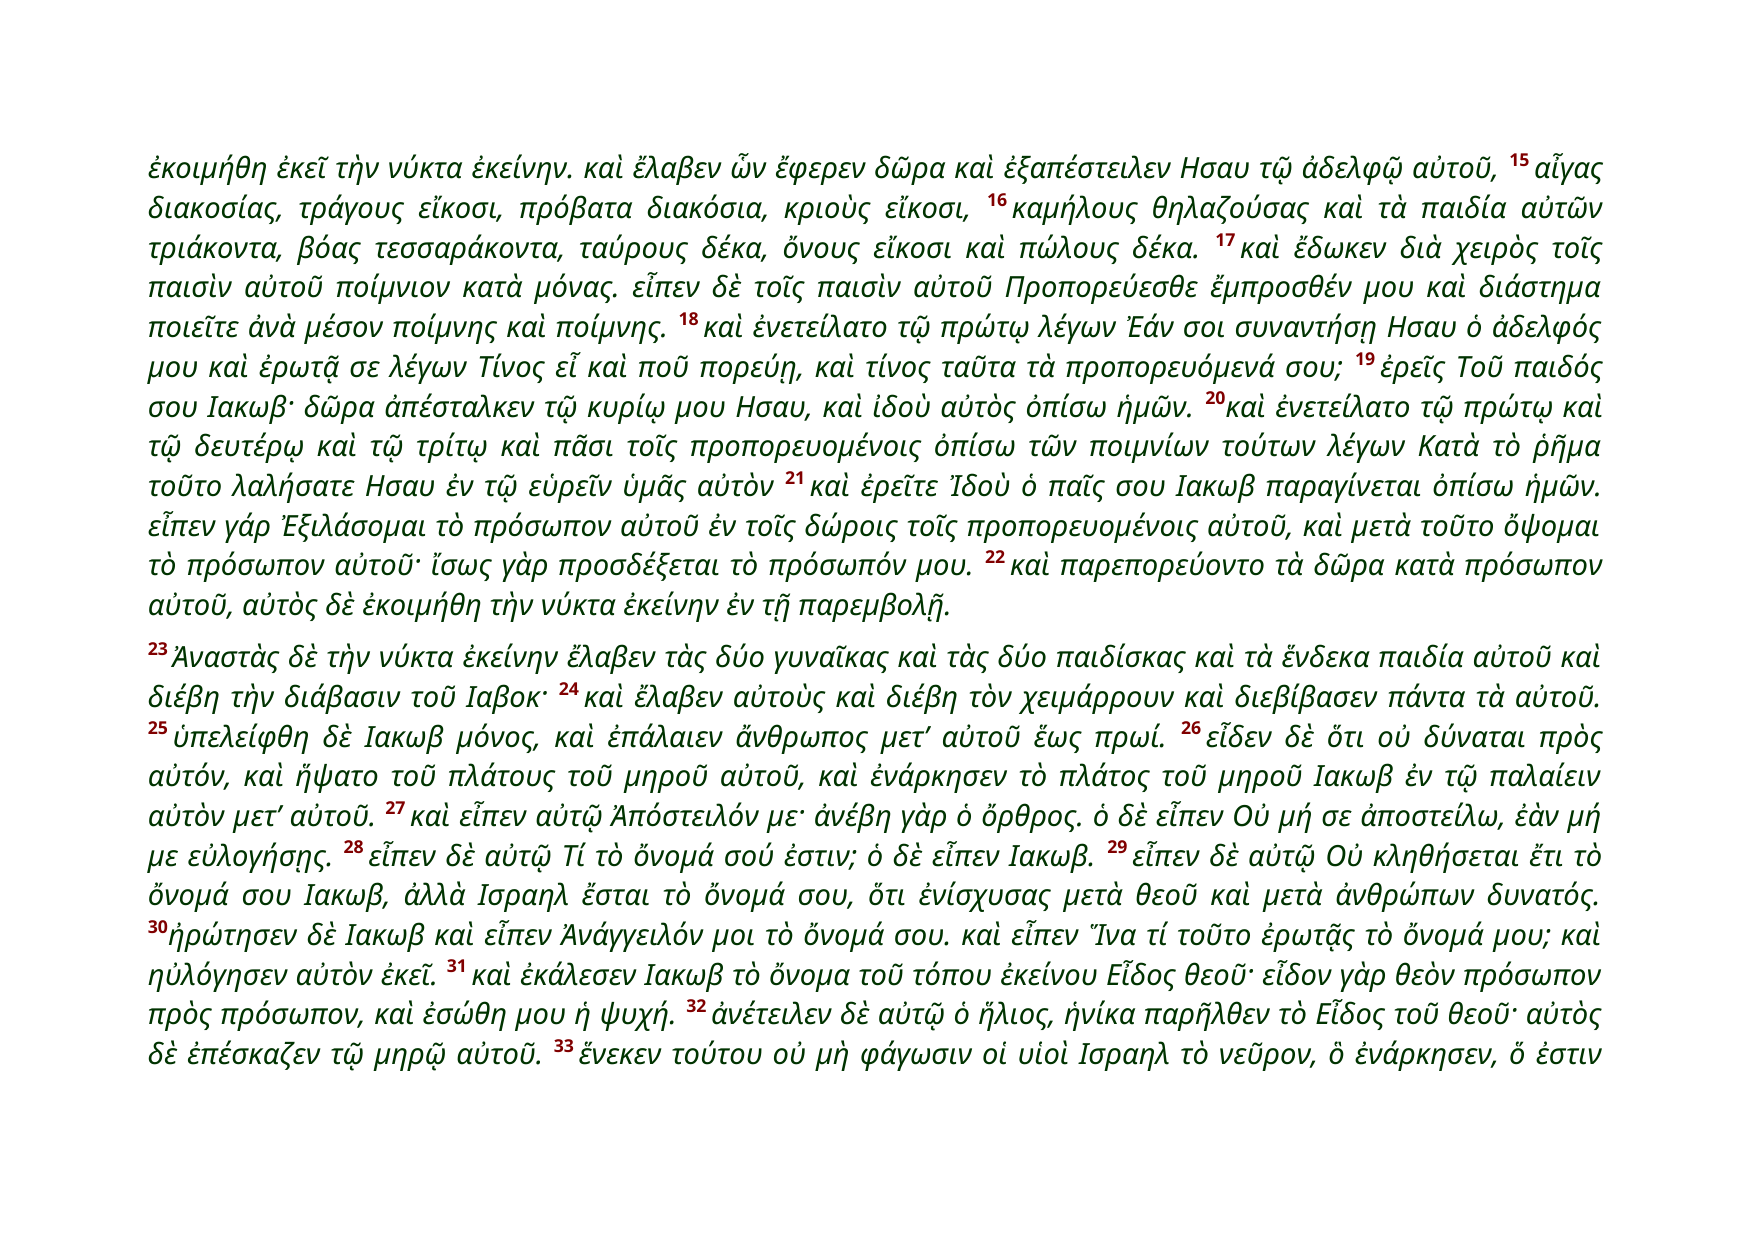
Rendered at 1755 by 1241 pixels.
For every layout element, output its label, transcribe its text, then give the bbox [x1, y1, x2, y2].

text ἐκοιμήθη ἐκεῖ τὴν νύκτα ἐκείνην. καὶ ἔλαβεν ὧν ἔφερεν δῶρα καὶ ἐξαπέστειλεν Ησαυ τῷ ἀδελφῷ αὐτοῦ, 15 αἶγας διακοσίας, τράγους εἴκοσι, πρόβατα διακόσια, κριοὺς εἴκοσι, 16 καμήλους θηλαζούσας καὶ τὰ παιδία αὐτῶν τριάκοντα, βόας τεσσαράκοντα, ταύρους δέκα, ὄνους εἴκοσι καὶ πώλους δέκα. 17 καὶ ἔδωκεν διὰ χειρὸς τοῖς παισὶν αὐτοῦ ποίμνιον κατὰ μόνας. εἶπεν δὲ τοῖς παισὶν αὐτοῦ Προπορεύεσθε ἔμπροσθέν μου καὶ διάστημα ποιεῖτε ἀνὰ μέσον ποίμνης καὶ ποίμνης. 18 καὶ ἐνετείλατο τῷ πρώτῳ λέγων Ἐάν σοι συναντήσῃ Ησαυ ὁ ἀδελφός μου καὶ ἐρωτᾷ σε λέγων Τίνος εἶ καὶ ποῦ πορεύῃ, καὶ τίνος ταῦτα τὰ προπορευόμενά σου; 19 ἐρεῖς Τοῦ παιδός σου Ιακωβ· δῶρα ἀπέσταλκεν τῷ κυρίῳ μου Ησαυ, καὶ ἰδοὺ αὐτὸς ὀπίσω ἡμῶν. 20καὶ ἐνετείλατο τῷ πρώτῳ καὶ τῷ δευτέρῳ καὶ τῷ τρίτῳ καὶ πᾶσι τοῖς προπορευομένοις ὀπίσω τῶν ποιμνίων τούτων λέγων Κατὰ τὸ ῥῆμα τοῦτο λαλήσατε Ησαυ ἐν τῷ εὑρεῖν ὑμᾶς αὐτὸν 21 καὶ ἐρεῖτε Ἰδοὺ ὁ παῖς σου Ιακωβ παραγίνεται ὀπίσω ἡμῶν. εἶπεν γάρ Ἐξιλάσομαι τὸ πρόσωπον αὐτοῦ ἐν τοῖς δώροις τοῖς προπορευομένοις αὐτοῦ, καὶ μετὰ τοῦτο ὄψομαι τὸ πρόσωπον αὐτοῦ· ἴσως γὰρ προσδέξεται τὸ πρόσωπόν μου. 22 καὶ παρεπορεύοντο τὰ δῶρα κατὰ πρόσωπον αὐτοῦ, αὐτὸς δὲ ἐκοιμήθη τὴν νύκτα ἐκείνην ἐν τῇ παρεμβολῇ. [148, 148, 1606, 624]
text 23 Ἀναστὰς δὲ τὴν νύκτα ἐκείνην ἔλαβεν τὰς δύο γυναῖκας καὶ τὰς δύο παιδίσκας καὶ τὰ ἕνδεκα παιδία αὐτοῦ καὶ διέβη τὴν διάβασιν τοῦ Ιαβοκ· 24 καὶ ἔλαβεν αὐτοὺς καὶ διέβη τὸν χειμάρρουν καὶ διεβίβασεν πάντα τὰ αὐτοῦ. 25 ὑπελείφθη δὲ Ιακωβ μόνος, καὶ ἐπάλαιεν ἄνθρωπος μετ’ αὐτοῦ ἕως πρωί. 26 εἶδεν δὲ ὅτι οὐ δύναται πρὸς αὐτόν, καὶ ἥψατο τοῦ πλάτους τοῦ μηροῦ αὐτοῦ, καὶ ἐνάρκησεν τὸ πλάτος τοῦ μηροῦ Ιακωβ ἐν τῷ παλαίειν αὐτὸν μετ’ αὐτοῦ. 27 καὶ εἶπεν αὐτῷ Ἀπόστειλόν με· ἀνέβη γὰρ ὁ ὄρθρος. ὁ δὲ εἶπεν Οὐ μή σε ἀποστείλω, ἐὰν μή με εὐλογήσῃς. 28 εἶπεν δὲ αὐτῷ Τί τὸ ὄνομά σού ἐστιν; ὁ δὲ εἶπεν Ιακωβ. 29 εἶπεν δὲ αὐτῷ Οὐ κληθήσεται ἔτι τὸ ὄνομά σου Ιακωβ, ἀλλὰ Ισραηλ ἔσται τὸ ὄνομά σου, ὅτι ἐνίσχυσας μετὰ θεοῦ καὶ μετὰ ἀνθρώπων δυνατός. 30ἠρώτησεν δὲ Ιακωβ καὶ εἶπεν Ἀνάγγειλόν μοι τὸ ὄνομά σου. καὶ εἶπεν Ἵνα τί τοῦτο ἐρωτᾷς τὸ ὄνομά μου; καὶ ηὐλόγησεν αὐτὸν ἐκεῖ. 31 καὶ ἐκάλεσεν Ιακωβ τὸ ὄνομα τοῦ τόπου ἐκείνου Εἶδος θεοῦ· εἶδον γὰρ θεὸν πρόσωπον πρὸς πρόσωπον, καὶ ἐσώθη μου ἡ ψυχή. 32 ἀνέτειλεν δὲ αὐτῷ ὁ ἥλιος, ἡνίκα παρῆλθεν τὸ Εἶδος τοῦ θεοῦ· αὐτὸς δὲ ἐπέσκαζεν τῷ μηρῷ αὐτοῦ. 33 ἕνεκεν τούτου οὐ μὴ φάγωσιν οἱ υἱοὶ Ισραηλ τὸ νεῦρον, ὃ ἐνάρκησεν, ὅ ἐστιν [148, 636, 1606, 1073]
